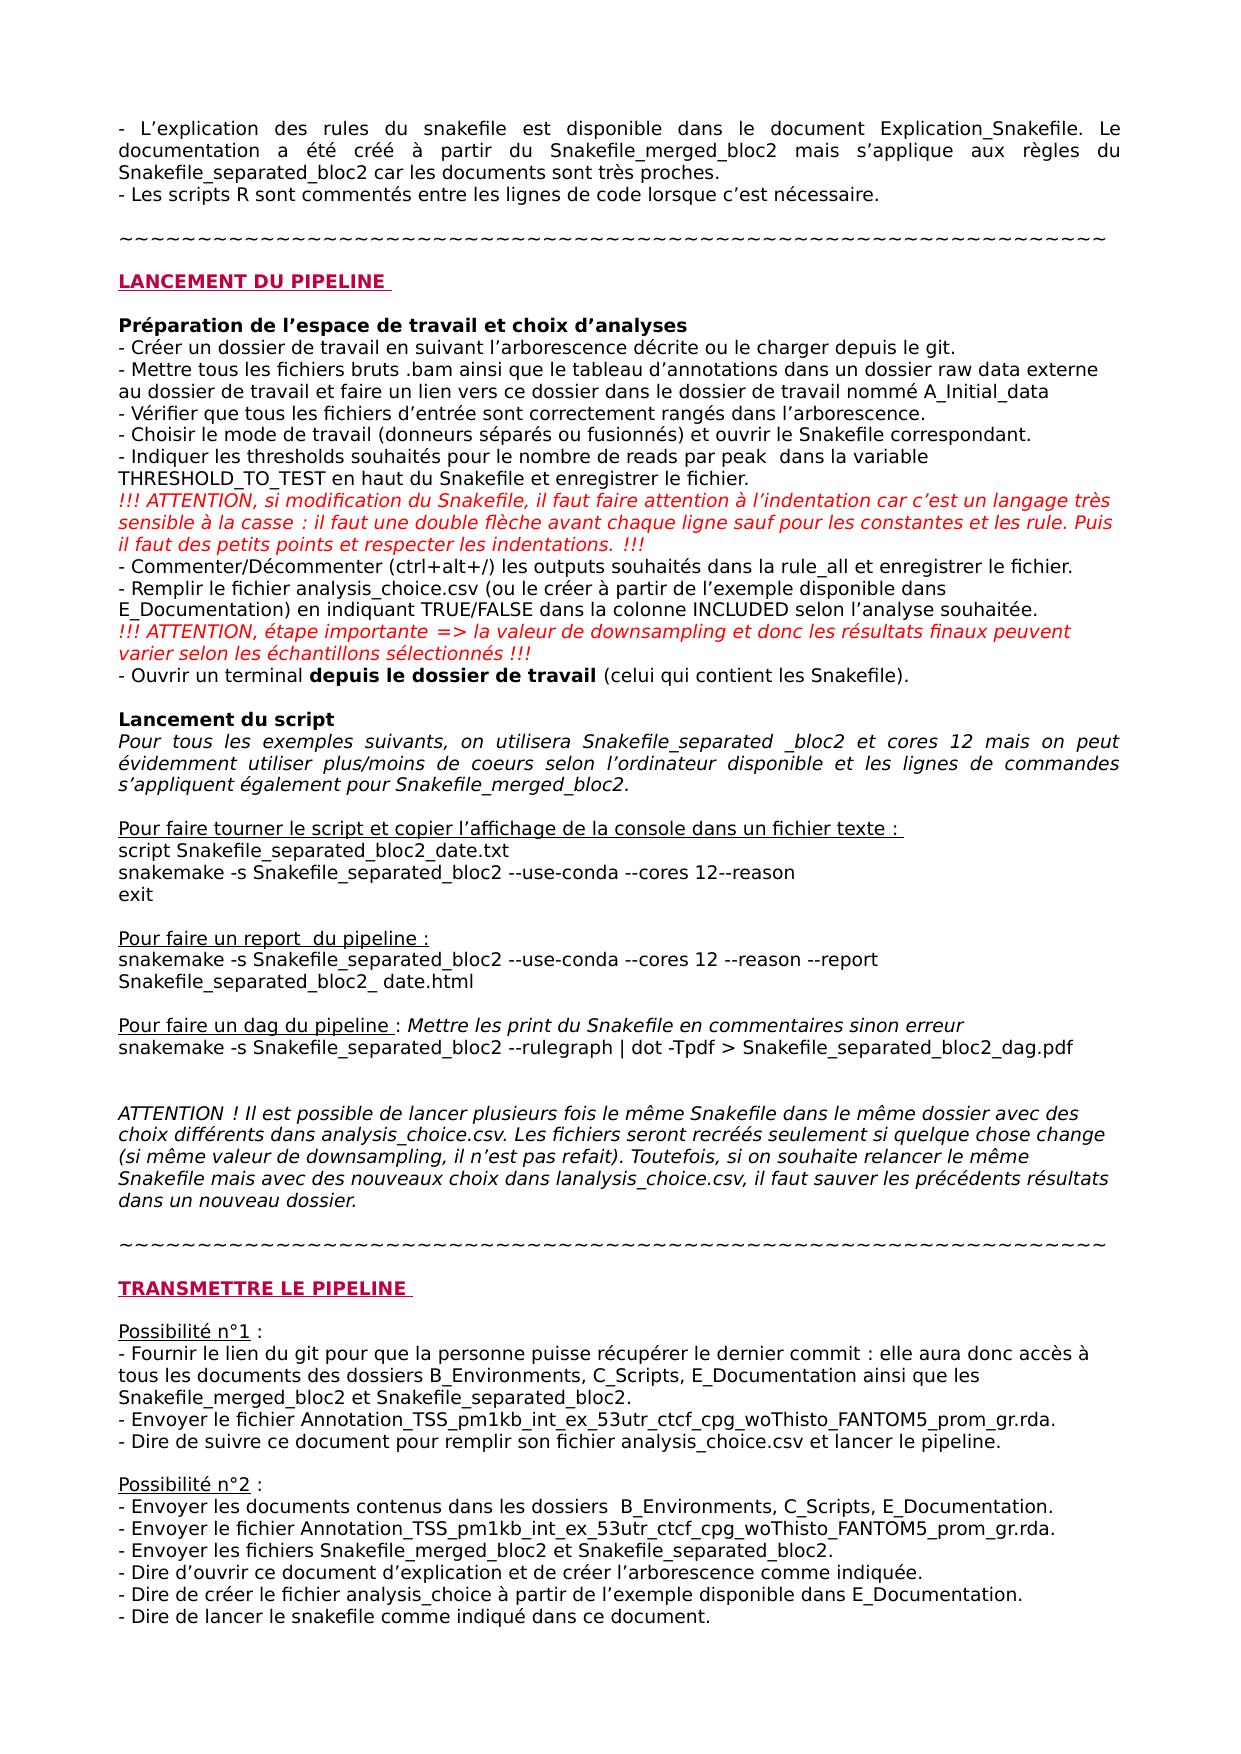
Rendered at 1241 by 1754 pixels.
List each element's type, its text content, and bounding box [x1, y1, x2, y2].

text - Dire de lancer le snakefile comme indiqué dans ce document. [118, 1606, 1122, 1627]
text Pour tous les exemples suivants, on utilisera Snakefile_separated _bloc2 et cores 12 mais on peut évidemment utiliser plus/moins de coeurs selon l’ordinateur disponible et les lignes de commandes s’appliquent également pour Snakefile_merged_bloc2. [118, 731, 1122, 796]
text snakemake -s Snakefile_separated_bloc2 --rulegraph | dot -Tpdf > Snakefile_separated_bloc2_dag.pdf [118, 1037, 1122, 1059]
text - Commenter/Décommenter (ctrl+alt+/) les outputs souhaités dans la rule_all et enregistrer le fichier. [118, 556, 1122, 577]
text TRANSMETTRE LE PIPELINE [118, 1277, 1122, 1299]
text - Choisir le mode de travail (donneurs séparés ou fusionnés) et ouvrir le Snakefile correspondant. [118, 424, 1122, 446]
text ~~~~~~~~~~~~~~~~~~~~~~~~~~~~~~~~~~~~~~~~~~~~~~~~~~~~~~~~~~~~~~~ [118, 1234, 1122, 1256]
text - Fournir le lien du git pour que la personne puisse récupérer le dernier commit : elle aura donc accès à tous les documents des dossiers B_Environments, C_Scripts, E_Documentation ainsi que les Snakefile_merged_bloc2 et Snakefile_separated_bloc2. [118, 1343, 1122, 1409]
text script Snakefile_separated_bloc2_date.txt [118, 840, 1122, 862]
text - Indiquer les thresholds souhaités pour le nombre de reads par peak dans la variable THRESHOLD_TO_TEST en haut du Snakefile et enregistrer le fichier. [118, 446, 1122, 490]
text - Les scripts R sont commentés entre les lignes de code lorsque c’est nécessaire. [118, 184, 1122, 206]
text exit [118, 884, 1122, 906]
text Possibilité n°2 : [118, 1474, 1122, 1496]
text ATTENTION ! Il est possible de lancer plusieurs fois le même Snakefile dans le même dossier avec des choix différents dans analysis_choice.csv. Les fichiers seront recréés seulement si quelque chose change (si même valeur de downsampling, il n’est pas refait). Toutefois, si on souhaite relancer le même Snakefile mais avec des nouveaux choix dans lanalysis_choice.csv, il faut sauver les précédents résultats dans un nouveau dossier. [118, 1102, 1122, 1212]
text Préparation de l’espace de travail et choix d’analyses [118, 315, 1122, 337]
text Lancement du script [118, 709, 1122, 731]
text - L’explication des rules du snakefile est disponible dans le document Explication_Snakefile. Le documentation a été créé à partir du Snakefile_merged_bloc2 mais s’applique aux règles du Snakefile_separated_bloc2 car les documents sont très proches. [118, 118, 1122, 184]
text - Ouvrir un terminal depuis le dossier de travail (celui qui contient les Snakefile). [118, 665, 1122, 687]
text Pour faire un dag du pipeline : Mettre les print du Snakefile en commentaires sinon erreur [118, 1015, 1122, 1037]
text !!! ATTENTION, si modification du Snakefile, il faut faire attention à l’indentation car c’est un langage très sensible à la casse : il faut une double flèche avant chaque ligne sauf pour les constantes et les rule. Puis il faut des petits points et respecter les indentations. !!! [118, 490, 1122, 556]
text - Vérifier que tous les fichiers d’entrée sont correctement rangés dans l’arborescence. [118, 402, 1122, 424]
text - Envoyer le fichier Annotation_TSS_pm1kb_int_ex_53utr_ctcf_cpg_woThisto_FANTOM5_prom_gr.rda. [118, 1518, 1122, 1540]
text - Remplir le fichier analysis_choice.csv (ou le créer à partir de l’exemple disponible dans E_Documentation) en indiquant TRUE/FALSE dans la colonne INCLUDED selon l’analyse souhaitée. [118, 577, 1122, 621]
text - Envoyer les fichiers Snakefile_merged_bloc2 et Snakefile_separated_bloc2. [118, 1540, 1122, 1562]
text !!! ATTENTION, étape importante => la valeur de downsampling et donc les résultats finaux peuvent varier selon les échantillons sélectionnés !!! [118, 621, 1122, 665]
text Pour faire un report du pipeline : [118, 927, 1122, 949]
text - Créer un dossier de travail en suivant l’arborescence décrite ou le charger depuis le git. [118, 337, 1122, 359]
text snakemake -s Snakefile_separated_bloc2 --use-conda --cores 12 --reason --report Snakefile_separated_bloc2_ date.html [118, 949, 1122, 993]
text - Dire de créer le fichier analysis_choice à partir de l’exemple disponible dans E_Documentation. [118, 1584, 1122, 1606]
text - Envoyer les documents contenus dans les dossiers B_Environments, C_Scripts, E_Documentation. [118, 1496, 1122, 1518]
text snakemake -s Snakefile_separated_bloc2 --use-conda --cores 12--reason [118, 862, 1122, 884]
text - Dire de suivre ce document pour remplir son fichier analysis_choice.csv et lancer le pipeline. [118, 1431, 1122, 1452]
text - Dire d’ouvrir ce document d’explication et de créer l’arborescence comme indiquée. [118, 1562, 1122, 1584]
text ~~~~~~~~~~~~~~~~~~~~~~~~~~~~~~~~~~~~~~~~~~~~~~~~~~~~~~~~~~~~~~~ [118, 227, 1122, 249]
text - Envoyer le fichier Annotation_TSS_pm1kb_int_ex_53utr_ctcf_cpg_woThisto_FANTOM5_prom_gr.rda. [118, 1409, 1122, 1431]
text LANCEMENT DU PIPELINE [118, 271, 1122, 293]
text Possibilité n°1 : [118, 1321, 1122, 1343]
text - Mettre tous les fichiers bruts .bam ainsi que le tableau d’annotations dans un dossier raw data externe au dossier de travail et faire un lien vers ce dossier dans le dossier de travail nommé A_Initial_data [118, 359, 1122, 402]
text Pour faire tourner le script et copier l’affichage de la console dans un fichier texte : [118, 818, 1122, 840]
